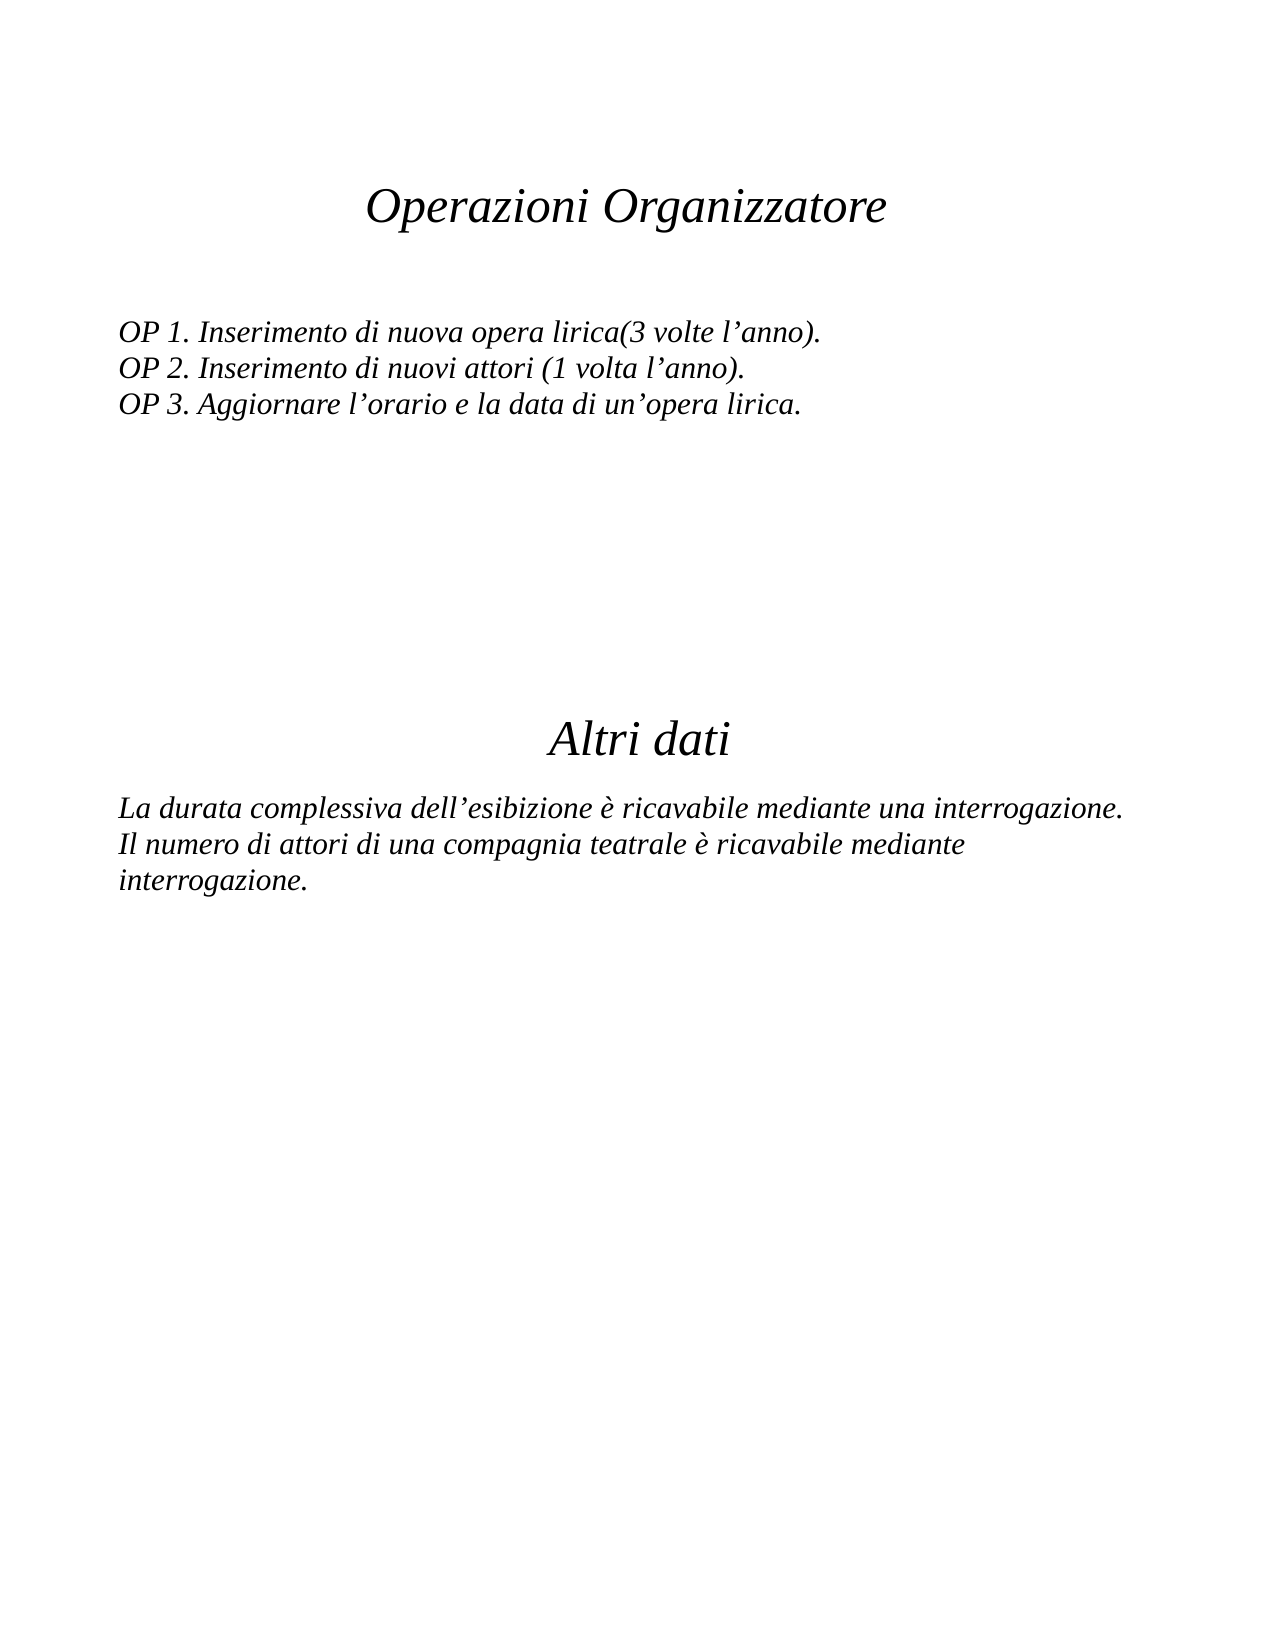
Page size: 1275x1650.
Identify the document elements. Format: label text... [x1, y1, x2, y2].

text Altri dati [118, 709, 1157, 767]
text Operazioni Organizzatore [118, 176, 1157, 233]
text OP 2. Inserimento di nuovi attori (1 volta l’anno). [118, 350, 1157, 386]
text OP 1. Inserimento di nuova opera lirica(3 volte l’anno). [118, 314, 1157, 350]
text Il numero di attori di una compagnia teatrale è ricavabile mediante interrogazione. [118, 826, 1157, 897]
text La durata complessiva dell’esibizione è ricavabile mediante una interrogazione. [118, 790, 1157, 826]
text OP 3. Aggiornare l’orario e la data di un’opera lirica. [118, 386, 1157, 422]
